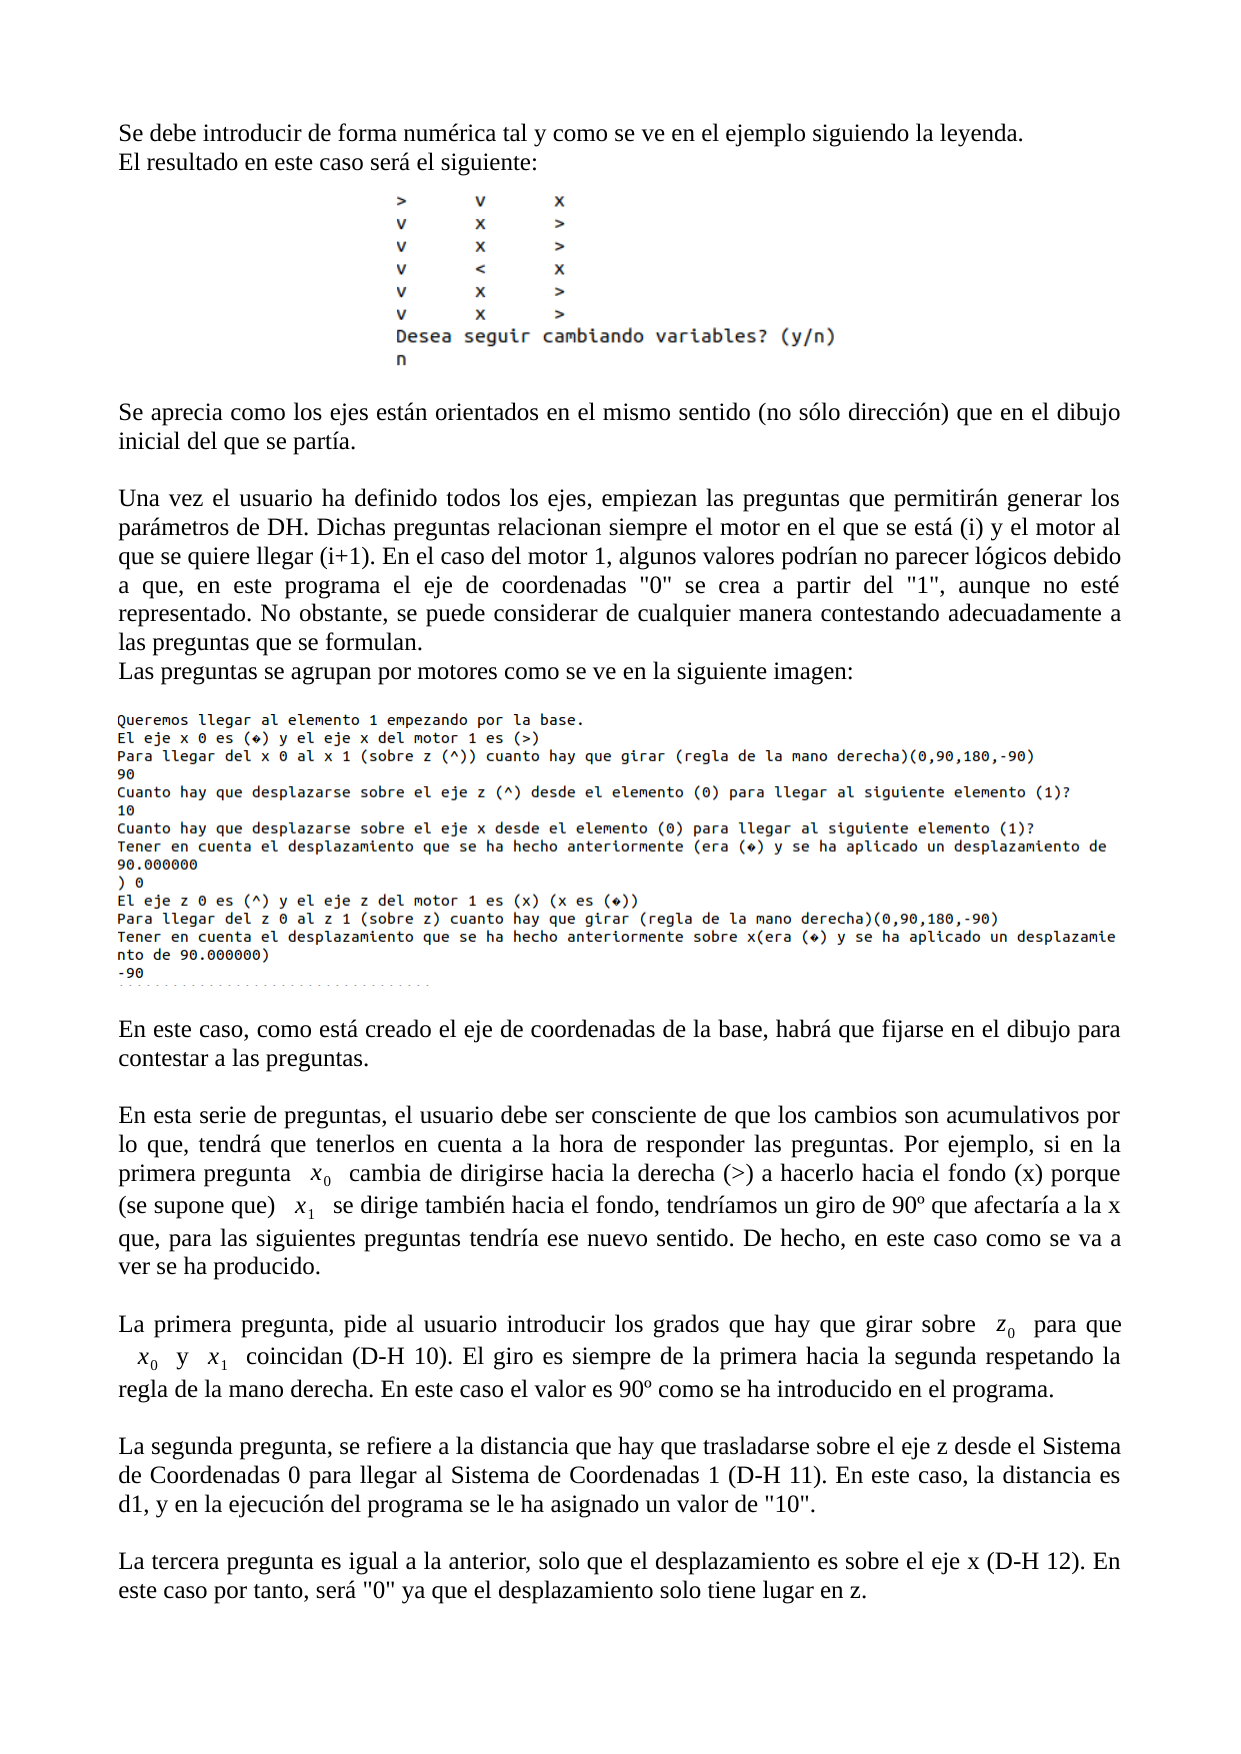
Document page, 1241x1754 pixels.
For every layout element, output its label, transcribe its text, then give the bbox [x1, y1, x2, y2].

text Las preguntas se agrupan por motores como se ve en la siguiente imagen: [118, 656, 1122, 685]
text Una vez el usuario ha definido todos los ejes, empiezan las preguntas que permitirán generar los parámetros de DH. Dichas preguntas relacionan siempre el motor en el que se está (i) y el motor al que se quiere llegar (i+1). En el caso del motor 1, algunos valores podrían no parecer lógicos debido a que, en este programa el eje de coordenadas "0" se crea a partir del "1", aunque no esté representado. No obstante, se puede considerar de cualquier manera contestando adecuadamente a las preguntas que se formulan. [118, 483, 1122, 656]
text La tercera pregunta es igual a la anterior, solo que el desplazamiento es sobre el eje x (D-H 12). En este caso por tanto, será "0" ya que el desplazamiento solo tiene lugar en z. [118, 1546, 1122, 1604]
text La segunda pregunta, se refiere a la distancia que hay que trasladarse sobre el eje z desde el Sistema de Coordenadas 0 para llegar al Sistema de Coordenadas 1 (D-H 11). En este caso, la distancia es d1, y en la ejecución del programa se le ha asignado un valor de "10". [118, 1431, 1122, 1518]
text La primera pregunta, pide al usuario introducir los grados que hay que girar sobrepara que ycoincidan (D-H 10). El giro es siempre de la primera hacia la segunda respetando la regla de la mano derecha. En este caso el valor es 90º como se ha introducido en el programa. [118, 1309, 1122, 1403]
picture [397, 194, 844, 369]
text Se debe introducir de forma numérica tal y como se ve en el ejemplo siguiendo la leyenda. [118, 118, 1122, 147]
text En este caso, como está creado el eje de coordenadas de la base, habrá que fijarse en el dibujo para contestar a las preguntas. [118, 1014, 1122, 1071]
picture [118, 713, 1123, 986]
text En esta serie de preguntas, el usuario debe ser consciente de que los cambios son acumulativos por lo que, tendrá que tenerlos en cuenta a la hora de responder las preguntas. Por ejemplo, si en la primera preguntacambia de dirigirse hacia la derecha (>) a hacerlo hacia el fondo (x) porque (se supone que)se dirige también hacia el fondo, tendríamos un giro de 90º que afectaría a la x que, para las siguientes preguntas tendría ese nuevo sentido. De hecho, en este caso como se va a ver se ha producido. [118, 1100, 1122, 1280]
text El resultado en este caso será el siguiente: [118, 147, 1122, 176]
text Se aprecia como los ejes están orientados en el mismo sentido (no sólo dirección) que en el dibujo inicial del que se partía. [118, 397, 1122, 455]
